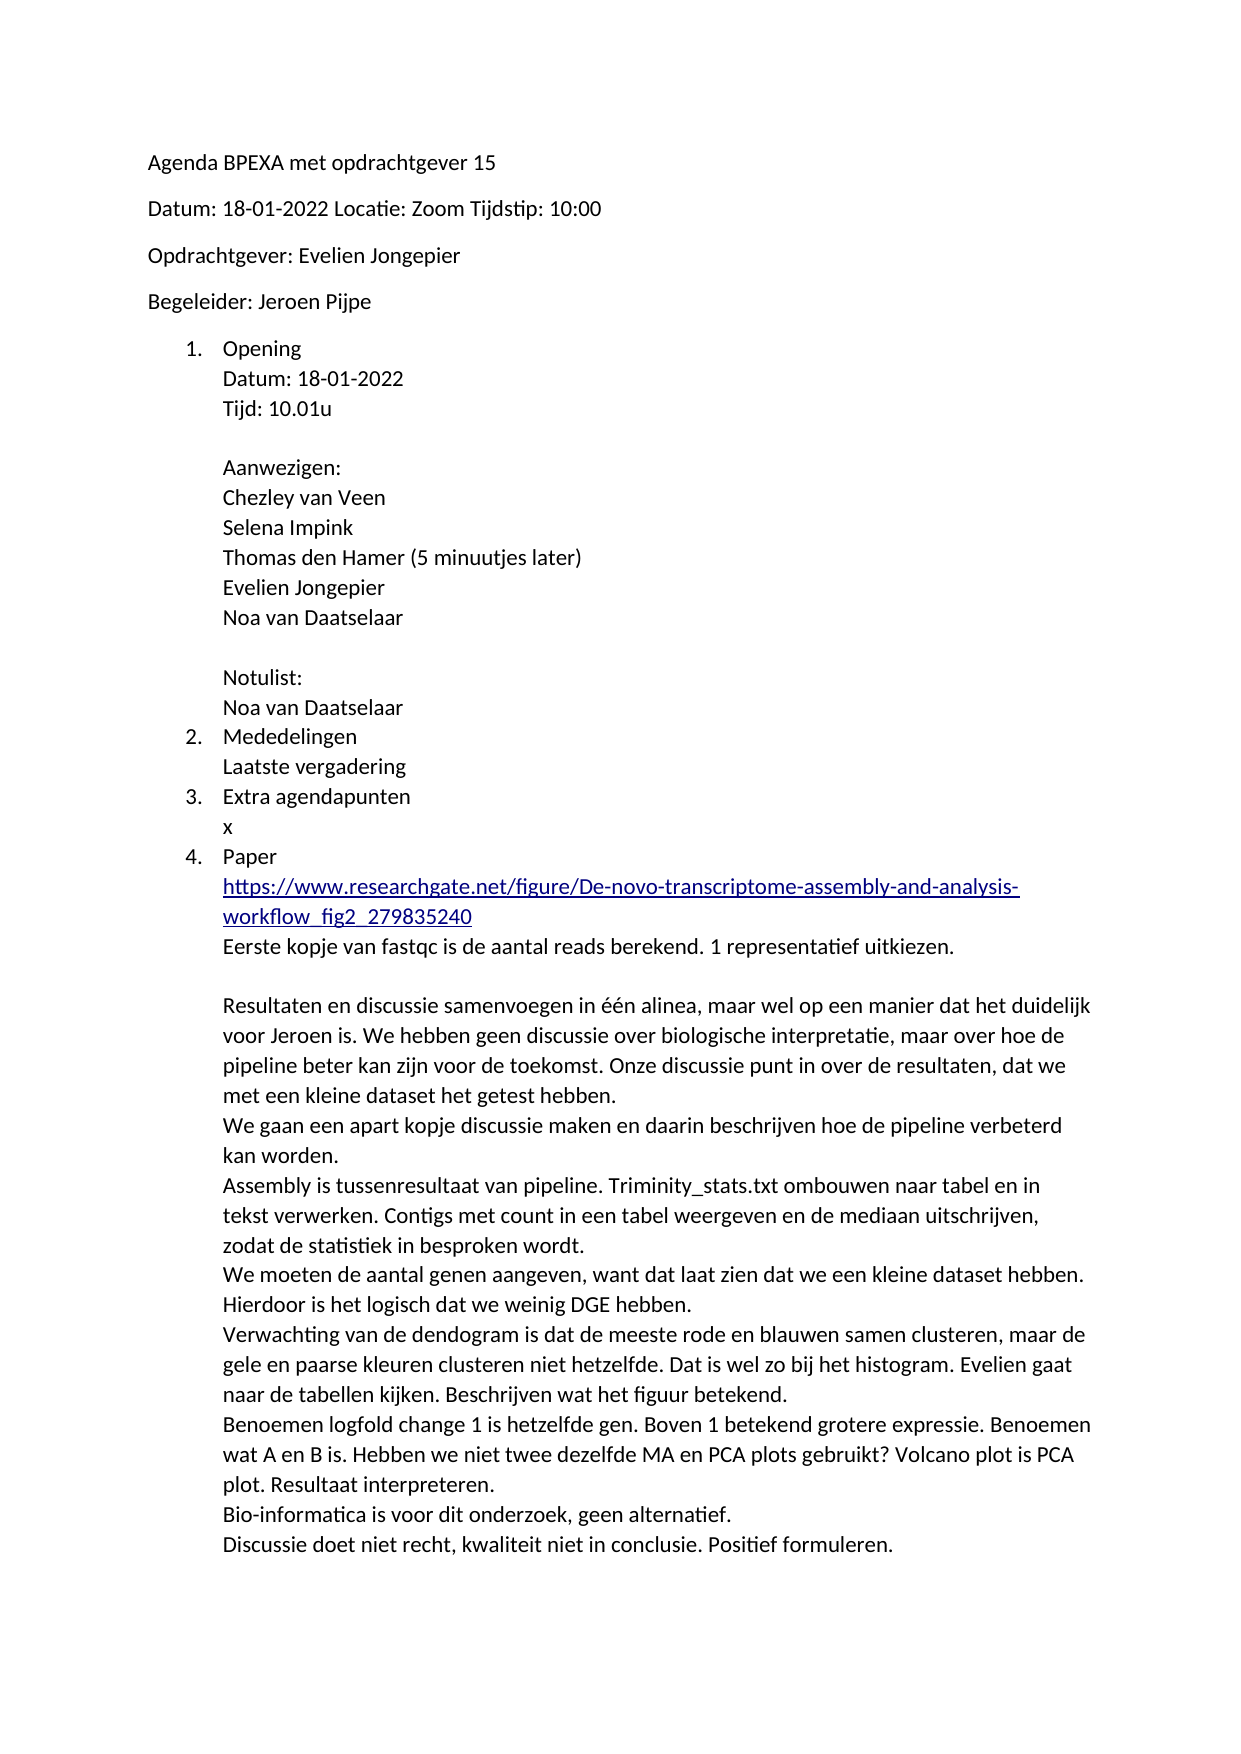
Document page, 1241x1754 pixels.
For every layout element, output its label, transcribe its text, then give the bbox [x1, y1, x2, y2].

text Notulist: [223, 663, 1093, 691]
list Paper [185, 842, 1093, 870]
text We moeten de aantal genen aangeven, want dat laat zien dat we een kleine dataset hebben. Hierdoor is het logisch dat we weinig DGE hebben. [223, 1261, 1093, 1318]
text Laatste vergadering [223, 752, 1093, 780]
text Begeleider: Jeroen Pijpe [148, 287, 1093, 315]
text Benoemen logfold change 1 is hetzelfde gen. Boven 1 betekend grotere expressie. Benoemen wat A en B is. Hebben we niet twee dezelfde MA en PCA plots gebruikt? Volcano plot is PCA plot. Resultaat interpreteren. [223, 1410, 1093, 1498]
text Eerste kopje van fastqc is de aantal reads berekend. 1 representatief uitkiezen. [223, 932, 1093, 960]
text x [223, 812, 1093, 840]
text https://www.researchgate.net/figure/De-novo-transcriptome-assembly-and-analysis-workflow_fig2_279835240 [223, 872, 1093, 930]
text Discussie doet niet recht, kwaliteit niet in conclusie. Positief formuleren. [223, 1530, 1093, 1558]
text Thomas den Hamer (5 minuutjes later) [223, 543, 1093, 571]
text Agenda BPEXA met opdrachtgever 15 [148, 148, 1093, 176]
text Verwachting van de dendogram is dat de meeste rode en blauwen samen clusteren, maar de gele en paarse kleuren clusteren niet hetzelfde. Dat is wel zo bij het histogram. Evelien gaat naar de tabellen kijken. Beschrijven wat het figuur betekend. [223, 1320, 1093, 1408]
text Opdrachtgever: Evelien Jongepier [148, 241, 1093, 269]
list Mededelingen [185, 722, 1093, 751]
text Selena Impink [223, 513, 1093, 541]
text Bio-informatica is voor dit onderzoek, geen alternatief. [223, 1500, 1093, 1528]
text We gaan een apart kopje discussie maken en daarin beschrijven hoe de pipeline verbeterd kan worden. [223, 1111, 1093, 1169]
text Resultaten en discussie samenvoegen in één alinea, maar wel op een manier dat het duidelijk voor Jeroen is. We hebben geen discussie over biologische interpretatie, maar over hoe de pipeline beter kan zijn voor de toekomst. Onze discussie punt in over de resultaten, dat we met een kleine dataset het getest hebben. [223, 992, 1093, 1109]
text Assembly is tussenresultaat van pipeline. Triminity_stats.txt ombouwen naar tabel en in tekst verwerken. Contigs met count in een tabel weergeven en de mediaan uitschrijven, zodat de statistiek in besproken wordt. [223, 1171, 1093, 1259]
text Aanwezigen: [223, 453, 1093, 481]
list Extra agendapunten [185, 782, 1093, 810]
text Datum: 18-01-2022 [223, 364, 1093, 392]
text Datum: 18-01-2022 Locatie: Zoom Tijdstip: 10:00 [148, 194, 1093, 222]
list Opening [185, 334, 1093, 362]
text Tijd: 10.01u [223, 394, 1093, 422]
text Noa van Daatselaar [223, 693, 1093, 721]
text Evelien Jongepier [223, 573, 1093, 601]
text Chezley van Veen [223, 483, 1093, 511]
text Noa van Daatselaar [223, 603, 1093, 631]
